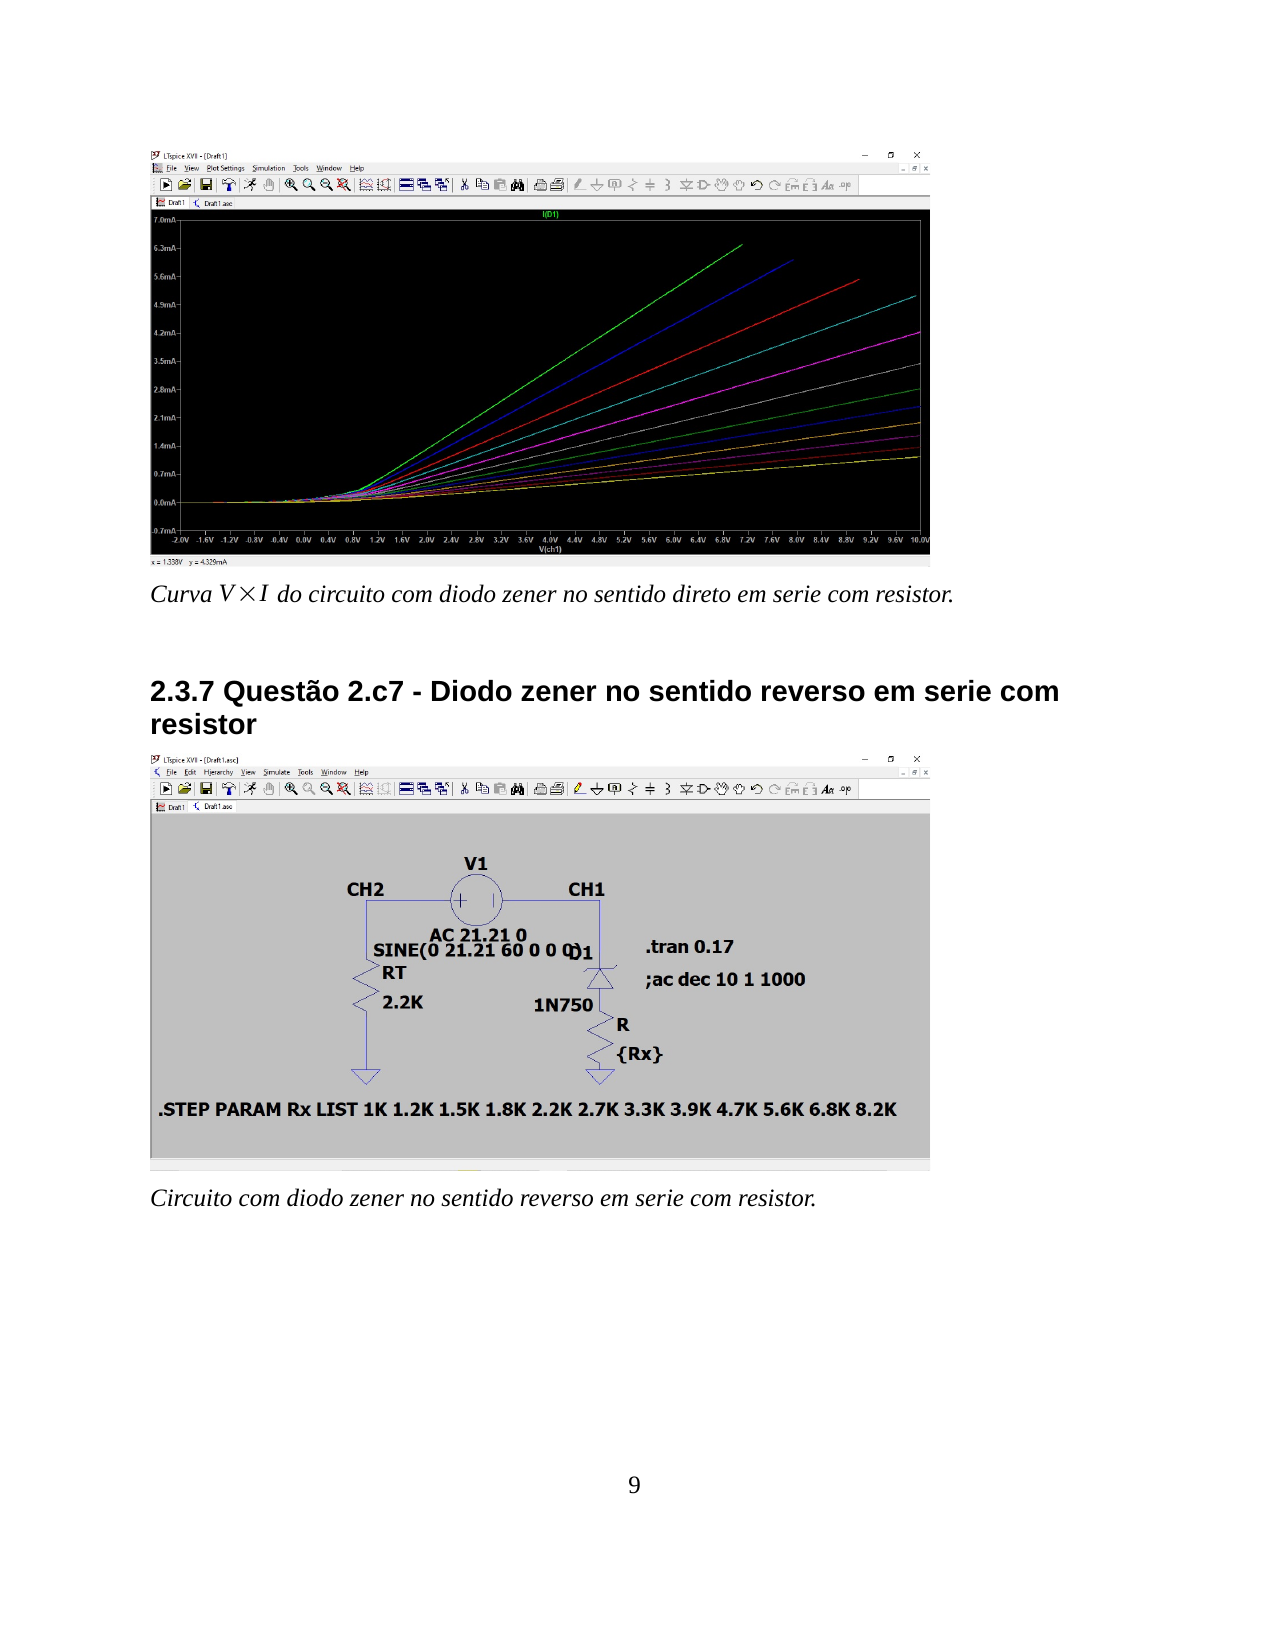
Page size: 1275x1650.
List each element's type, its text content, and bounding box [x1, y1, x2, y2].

text Circuito com diodo zener no sentido reverso em serie com resistor. [150, 1183, 1125, 1211]
subtitle 2.3.7 Questão 2.c7 - Diodo zener no sentido reverso em serie com resistor [150, 674, 1125, 741]
picture [150, 150, 930, 567]
picture [150, 753, 930, 1171]
text Curva do circuito com diodo zener no sentido direto em serie com resistor. [150, 579, 1125, 607]
